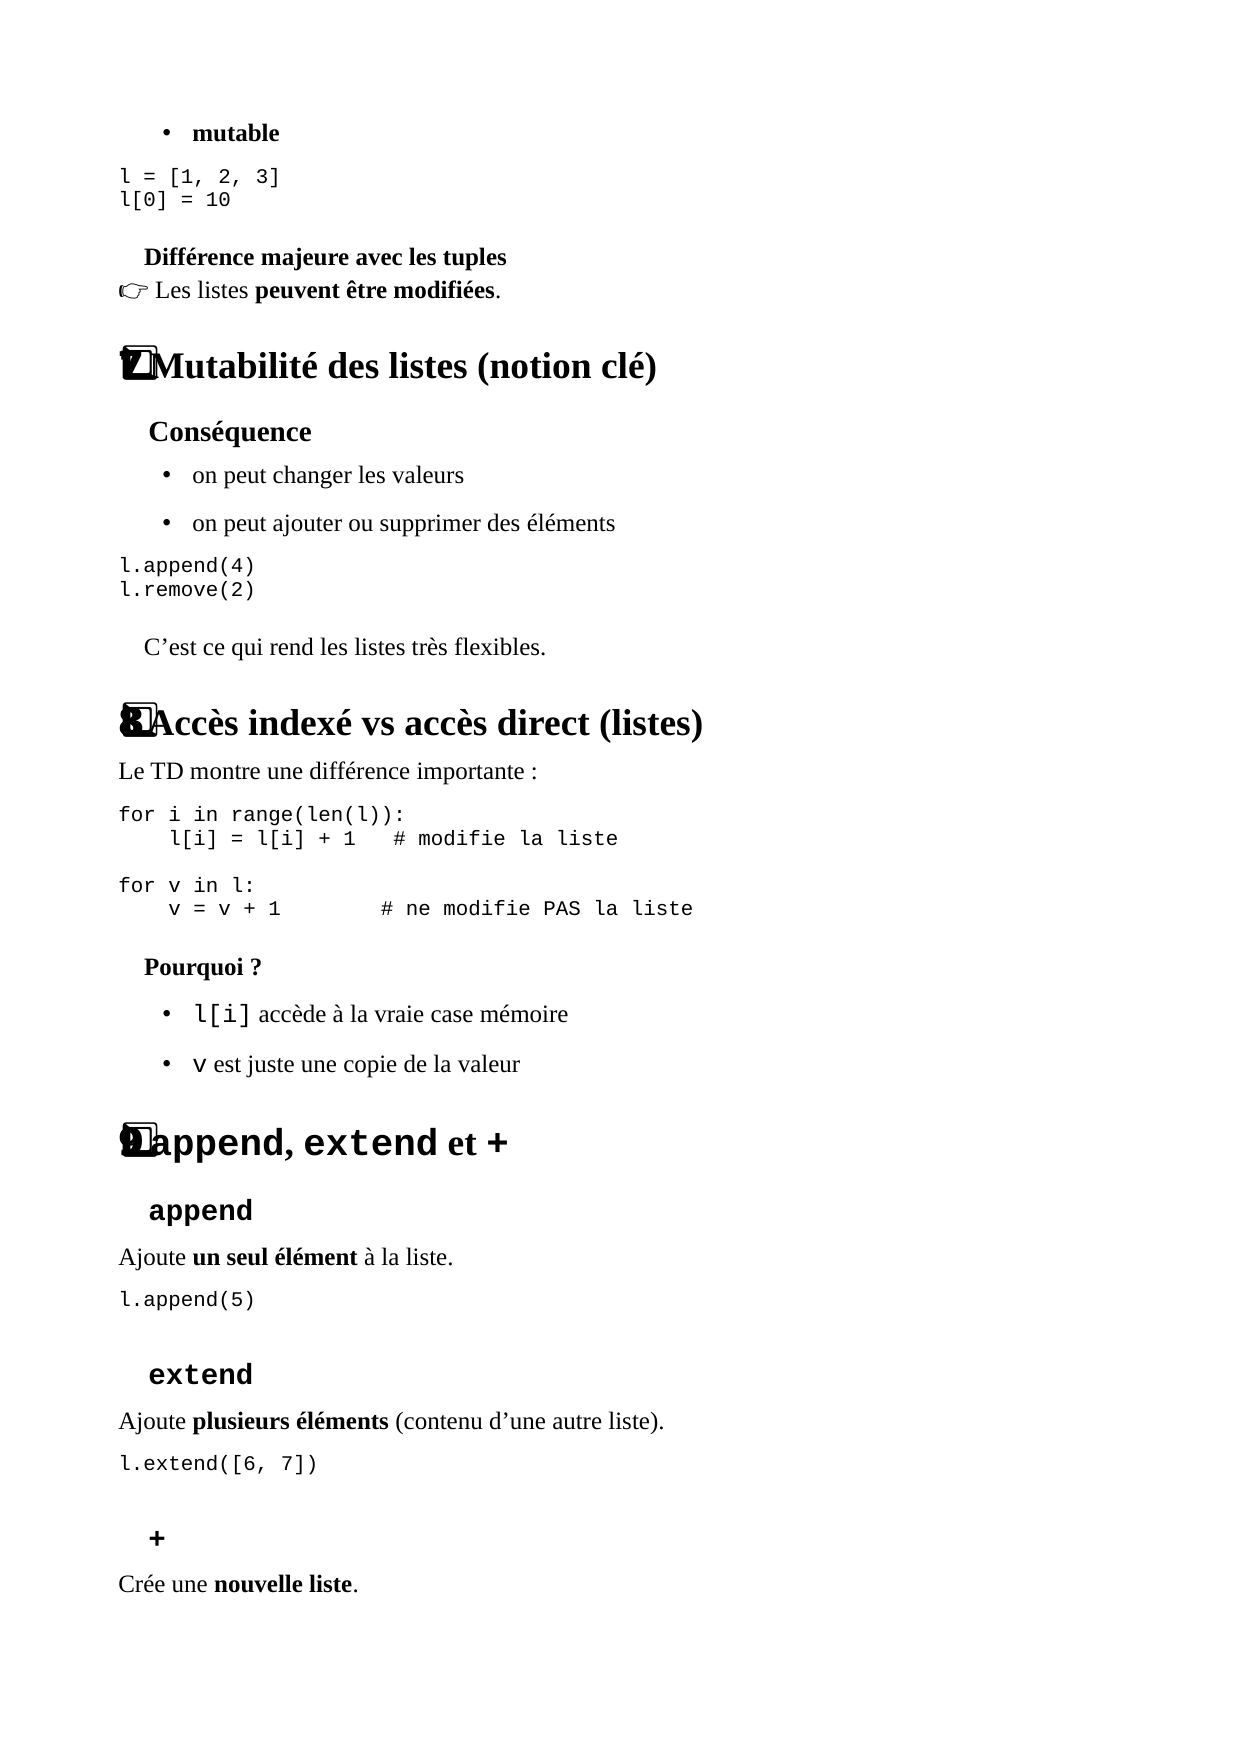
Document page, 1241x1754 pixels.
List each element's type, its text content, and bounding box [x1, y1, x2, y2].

subtitle 9️⃣ append, extend et + [118, 1120, 1122, 1166]
text l[i] = l[i] + 1 # modifie la liste [118, 827, 1122, 851]
text Crée une nouvelle liste. [118, 1569, 1122, 1598]
list v est juste une copie de la valeur [162, 1049, 1122, 1080]
subtitle 🔹 extend [118, 1357, 1122, 1393]
text for i in range(len(l)): [118, 804, 1122, 827]
text 🧠 Différence majeure avec les tuples 👉 Les listes peuvent être modifiées. [118, 242, 1122, 304]
subtitle 8️⃣ Accès indexé vs accès direct (listes) [118, 701, 1122, 744]
text l[0] = 10 [118, 189, 1122, 213]
text 🧠 Pourquoi ? [118, 952, 1122, 980]
subtitle 🔹 Conséquence [118, 414, 1122, 448]
text l.append(5) [118, 1289, 1122, 1313]
text l.append(4) [118, 555, 1122, 579]
subtitle 7️⃣ Mutabilité des listes (notion clé) [118, 344, 1122, 387]
text l.extend([6, 7]) [118, 1453, 1122, 1477]
list on peut changer les valeurs [162, 460, 1122, 489]
text Le TD montre une différence importante : [118, 756, 1122, 785]
text l.remove(2) [118, 579, 1122, 603]
text l = [1, 2, 3] [118, 166, 1122, 189]
list mutable [162, 118, 1122, 147]
text for v in l: [118, 875, 1122, 898]
subtitle 🔹 append [118, 1193, 1122, 1229]
subtitle 🔹 + [118, 1521, 1122, 1557]
text Ajoute plusieurs éléments (contenu d’une autre liste). [118, 1406, 1122, 1434]
list l[i] accède à la vraie case mémoire [162, 999, 1122, 1030]
text 🧠 C’est ce qui rend les listes très flexibles. [118, 632, 1122, 661]
text Ajoute un seul élément à la liste. [118, 1242, 1122, 1271]
text v = v + 1 # ne modifie PAS la liste [118, 898, 1122, 922]
list on peut ajouter ou supprimer des éléments [162, 508, 1122, 537]
